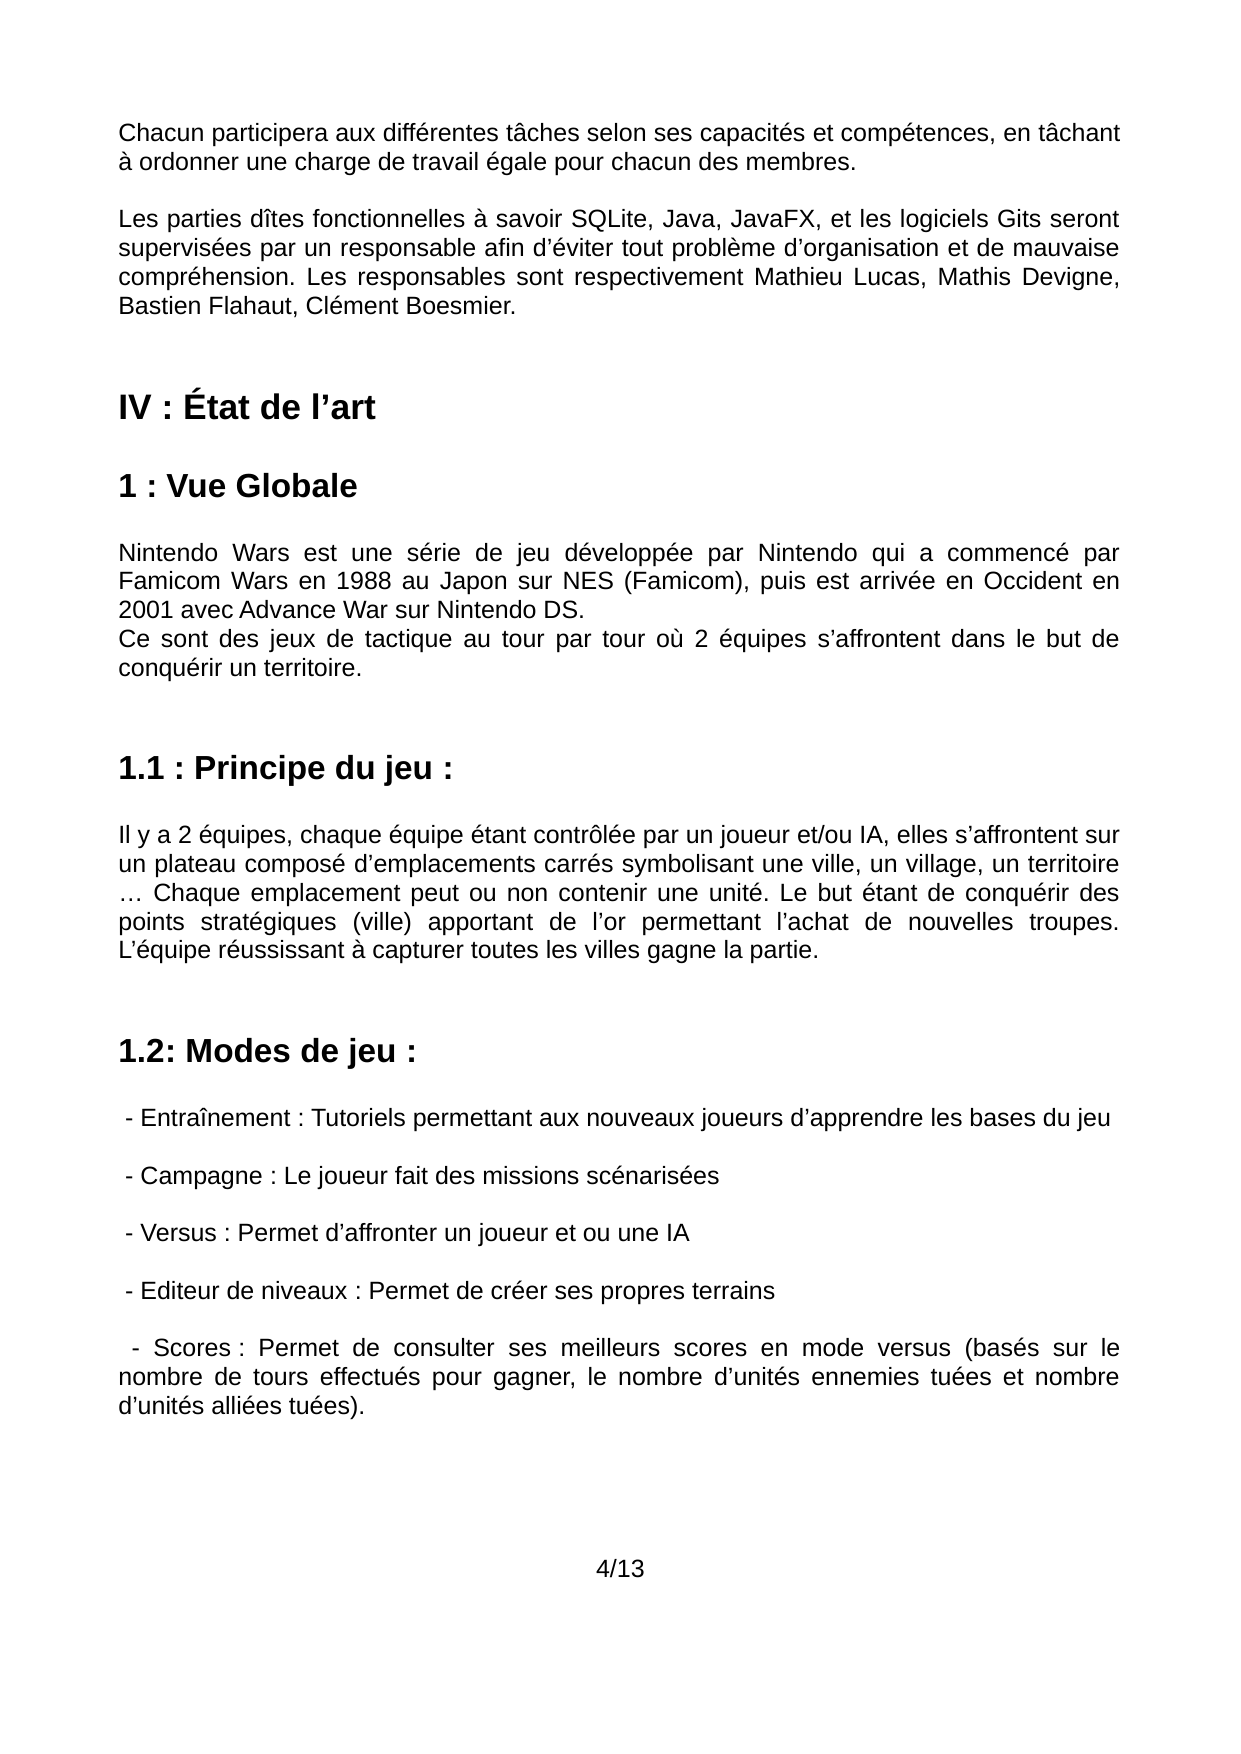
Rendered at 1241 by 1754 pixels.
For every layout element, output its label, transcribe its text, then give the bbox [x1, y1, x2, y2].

text Il y a 2 équipes, chaque équipe étant contrôlée par un joueur et/ou IA, elles s’affrontent sur un plateau composé d’emplacements carrés symbolisant une ville, un village, un territoire … Chaque emplacement peut ou non contenir une unité. Le but étant de conquérir des points stratégiques (ville) apportant de l’or permettant l’achat de nouvelles troupes. L’équipe réussissant à capturer toutes les villes gagne la partie. [118, 820, 1122, 964]
text - Editeur de niveaux : Permet de créer ses propres terrains [118, 1276, 1122, 1304]
text Chacun participera aux différentes tâches selon ses capacités et compétences, en tâchant à ordonner une charge de travail égale pour chacun des membres. [118, 118, 1122, 176]
text IV : État de l’art [118, 386, 1122, 427]
text - Campagne : Le joueur fait des missions scénarisées [118, 1161, 1122, 1189]
text - Entraînement : Tutoriels permettant aux nouveaux joueurs d’apprendre les bases du jeu [118, 1103, 1122, 1132]
text Les parties dîtes fonctionnelles à savoir SQLite, Java, JavaFX, et les logiciels Gits seront supervisées par un responsable afin d’éviter tout problème d’organisation et de mauvaise compréhension. Les responsables sont respectivement Mathieu Lucas, Mathis Devigne, Bastien Flahaut, Clément Boesmier. [118, 204, 1122, 319]
text Ce sont des jeux de tactique au tour par tour où 2 équipes s’affrontent dans le but de conquérir un territoire. [118, 624, 1122, 681]
text - Scores : Permet de consulter ses meilleurs scores en mode versus (basés sur le nombre de tours effectués pour gagner, le nombre d’unités ennemies tuées et nombre d’unités alliées tuées). [118, 1333, 1122, 1419]
list : Modes de jeu : [118, 1031, 1122, 1070]
text Nintendo Wars est une série de jeu développée par Nintendo qui a commencé par Famicom Wars en 1988 au Japon sur NES (Famicom), puis est arrivée en Occident en 2001 avec Advance War sur Nintendo DS. [118, 538, 1122, 624]
text - Versus : Permet d’affronter un joueur et ou une IA [118, 1218, 1122, 1247]
text 1 : Vue Globale [118, 466, 1122, 504]
text 4/13 [118, 1554, 1122, 1583]
text 1.1 : Principe du jeu : [118, 748, 1122, 787]
